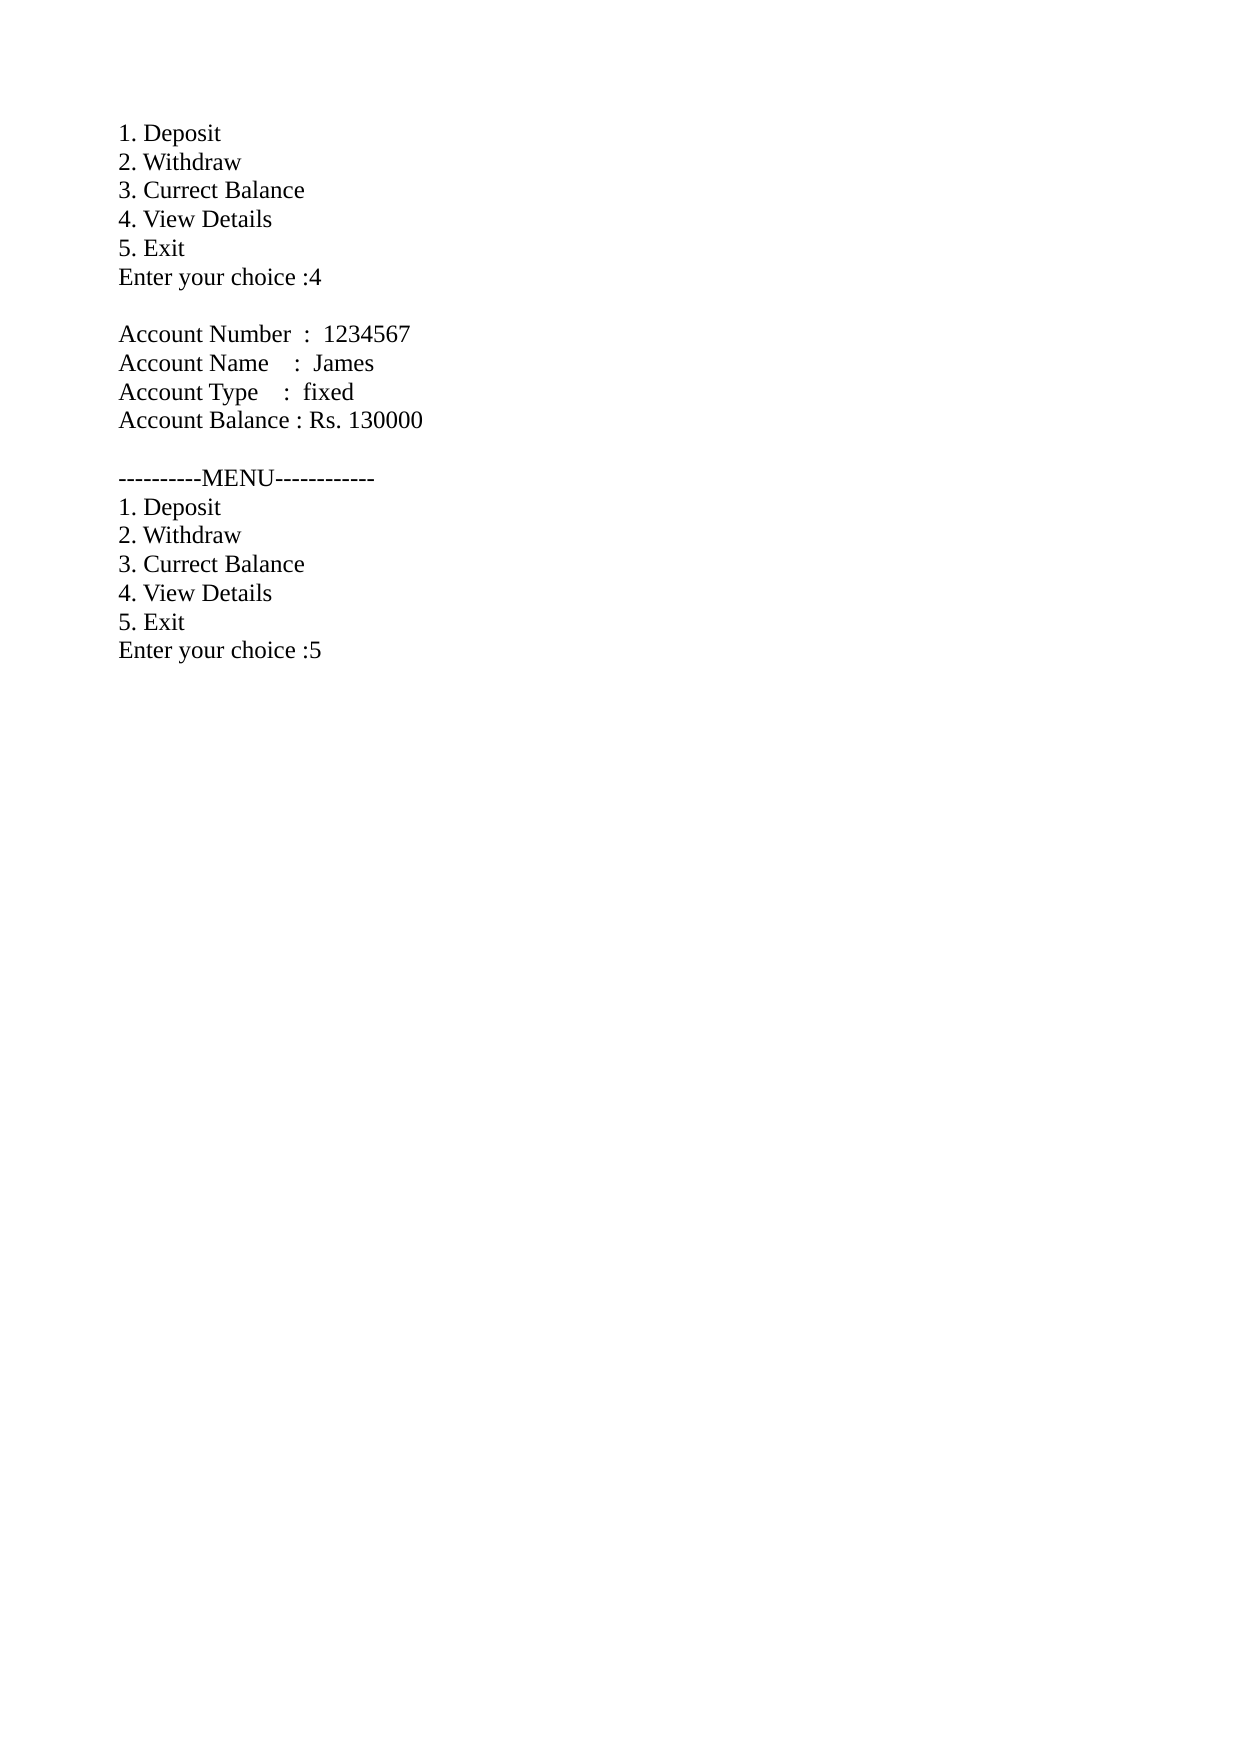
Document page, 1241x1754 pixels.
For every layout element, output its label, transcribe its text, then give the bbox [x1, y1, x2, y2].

text Enter your choice :4 [118, 262, 1122, 291]
text 5. Exit [118, 233, 1122, 262]
text Account Name : James [118, 348, 1122, 377]
text Account Number : 1234567 [118, 319, 1122, 348]
text 2. Withdraw [118, 147, 1122, 176]
text Enter your choice :5 [118, 636, 1122, 664]
text 5. Exit [118, 607, 1122, 636]
text 1. Deposit [118, 492, 1122, 521]
text 3. Currect Balance [118, 176, 1122, 204]
text 4. View Details [118, 204, 1122, 233]
text ----------MENU------------ [118, 463, 1122, 492]
text Account Type : fixed [118, 377, 1122, 406]
text Account Balance : Rs. 130000 [118, 406, 1122, 434]
text 1. Deposit [118, 118, 1122, 147]
text 4. View Details [118, 578, 1122, 607]
text 2. Withdraw [118, 521, 1122, 549]
text 3. Currect Balance [118, 549, 1122, 578]
